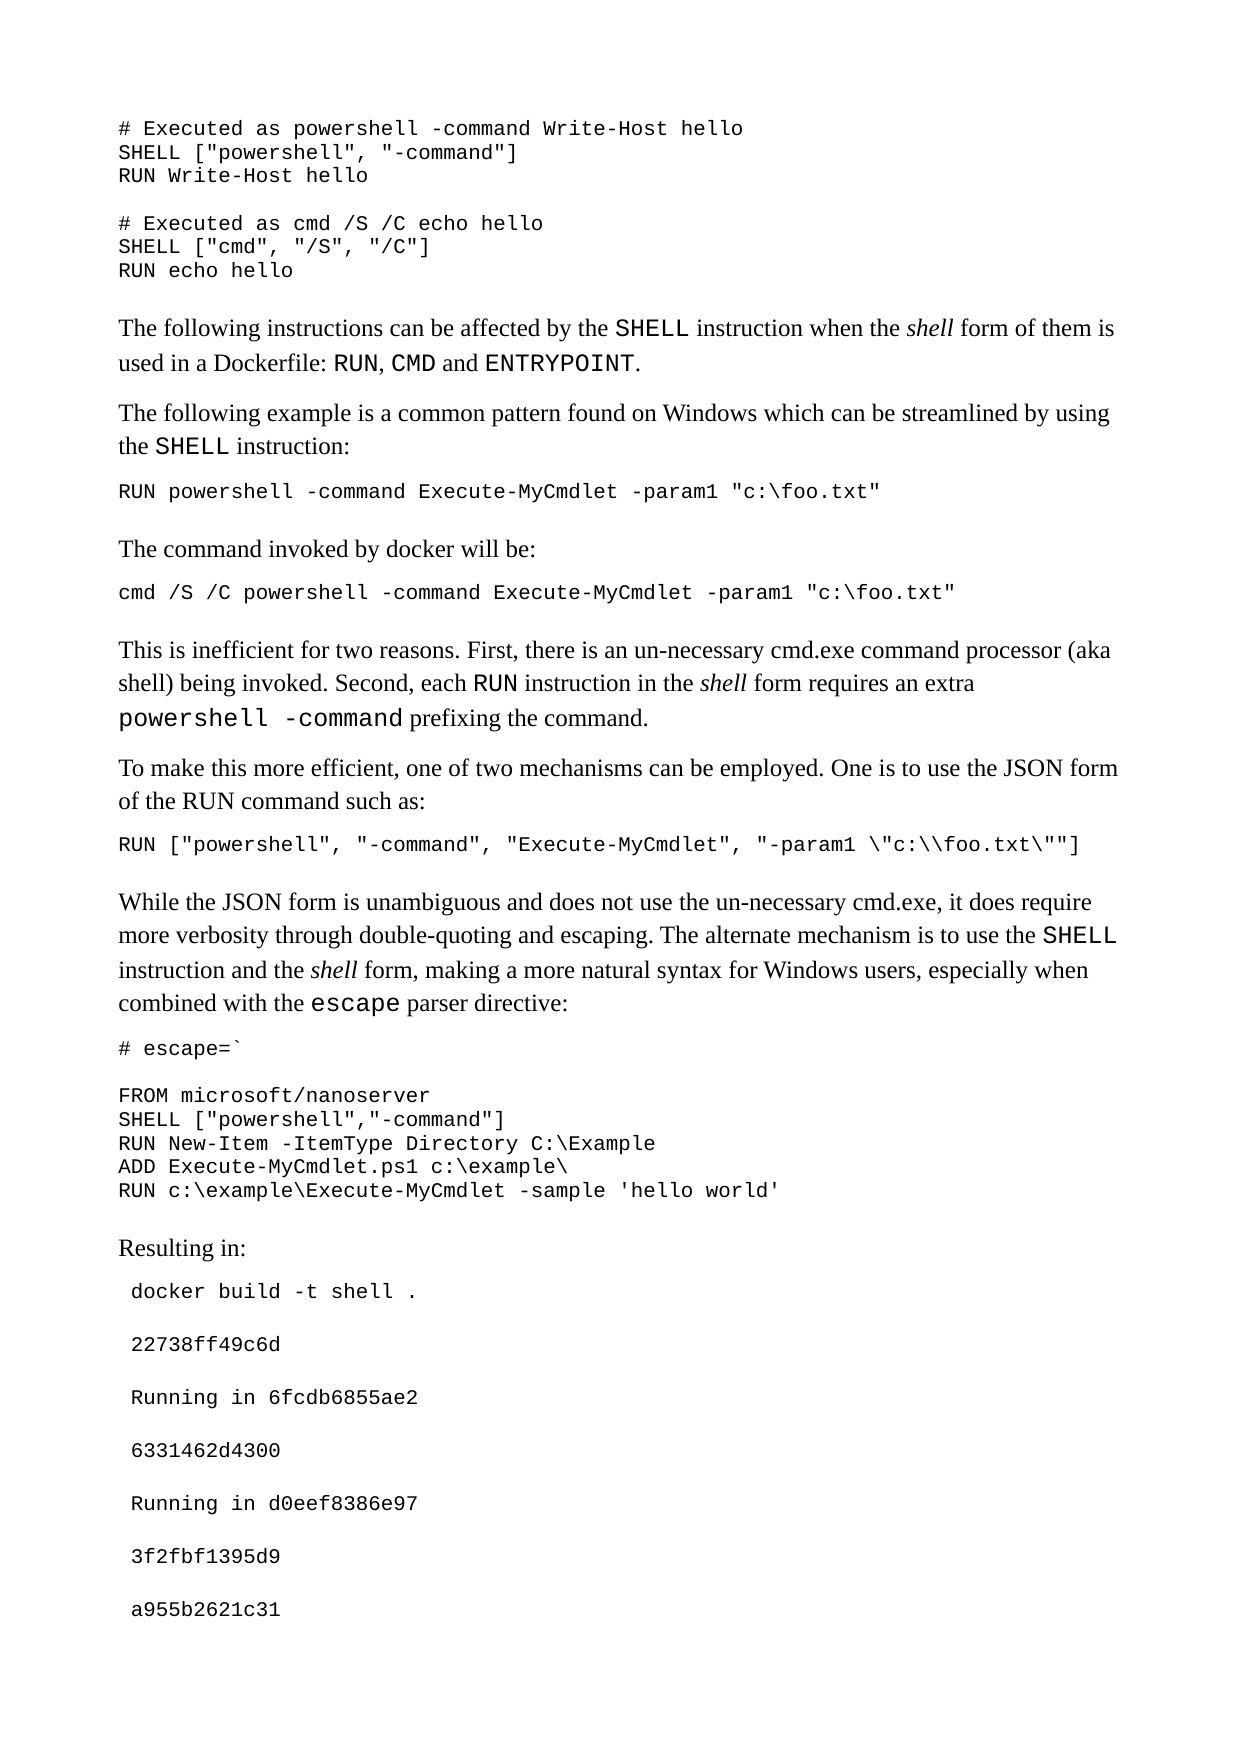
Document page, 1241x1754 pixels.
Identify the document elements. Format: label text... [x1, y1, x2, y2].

text While the JSON form is unambiguous and does not use the un-necessary cmd.exe, it does require more verbosity through double-quoting and escaping. The alternate mechanism is to use the SHELL instruction and the shell form, making a more natural syntax for Windows users, especially when combined with the escape parser directive: [118, 887, 1122, 1019]
text cmd /S /C powershell -command Execute-MyCmdlet -param1 "c:\foo.txt" [118, 582, 1122, 606]
text docker build -t shell . [118, 1281, 1122, 1304]
text RUN c:\example\Execute-MyCmdlet -sample 'hello world' [118, 1180, 1122, 1204]
text Running in 6fcdb6855ae2 [118, 1387, 1122, 1411]
text # Executed as powershell -command Write-Host hello [118, 118, 1122, 142]
text 6331462d4300 [118, 1440, 1122, 1464]
text RUN ["powershell", "-command", "Execute-MyCmdlet", "-param1 \"c:\\foo.txt\""] [118, 834, 1122, 857]
text The command invoked by docker will be: [118, 534, 1122, 563]
text SHELL ["powershell","-command"] [118, 1109, 1122, 1133]
text To make this more efficient, one of two mechanisms can be employed. One is to use the JSON form of the RUN command such as: [118, 753, 1122, 815]
text Running in d0eef8386e97 [118, 1493, 1122, 1517]
text This is inefficient for two reasons. First, there is an un-necessary cmd.exe command processor (aka shell) being invoked. Second, each RUN instruction in the shell form requires an extra powershell -command prefixing the command. [118, 635, 1122, 734]
text The following example is a common pattern found on Windows which can be streamlined by using the SHELL instruction: [118, 398, 1122, 462]
text # escape=` [118, 1038, 1122, 1062]
text RUN Write-Host hello [118, 165, 1122, 189]
text RUN New-Item -ItemType Directory C:\Example [118, 1133, 1122, 1156]
text 3f2fbf1395d9 [118, 1546, 1122, 1570]
text SHELL ["cmd", "/S", "/C"] [118, 236, 1122, 260]
text Resulting in: [118, 1233, 1122, 1262]
text RUN echo hello [118, 260, 1122, 284]
text SHELL ["powershell", "-command"] [118, 142, 1122, 165]
text a955b2621c31 [118, 1599, 1122, 1623]
text 22738ff49c6d [118, 1334, 1122, 1357]
text The following instructions can be affected by the SHELL instruction when the shell form of them is used in a Dockerfile: RUN, CMD and ENTRYPOINT. [118, 313, 1122, 379]
text # Executed as cmd /S /C echo hello [118, 213, 1122, 236]
text ADD Execute-MyCmdlet.ps1 c:\example\ [118, 1156, 1122, 1180]
text FROM microsoft/nanoserver [118, 1085, 1122, 1109]
text RUN powershell -command Execute-MyCmdlet -param1 "c:\foo.txt" [118, 481, 1122, 505]
